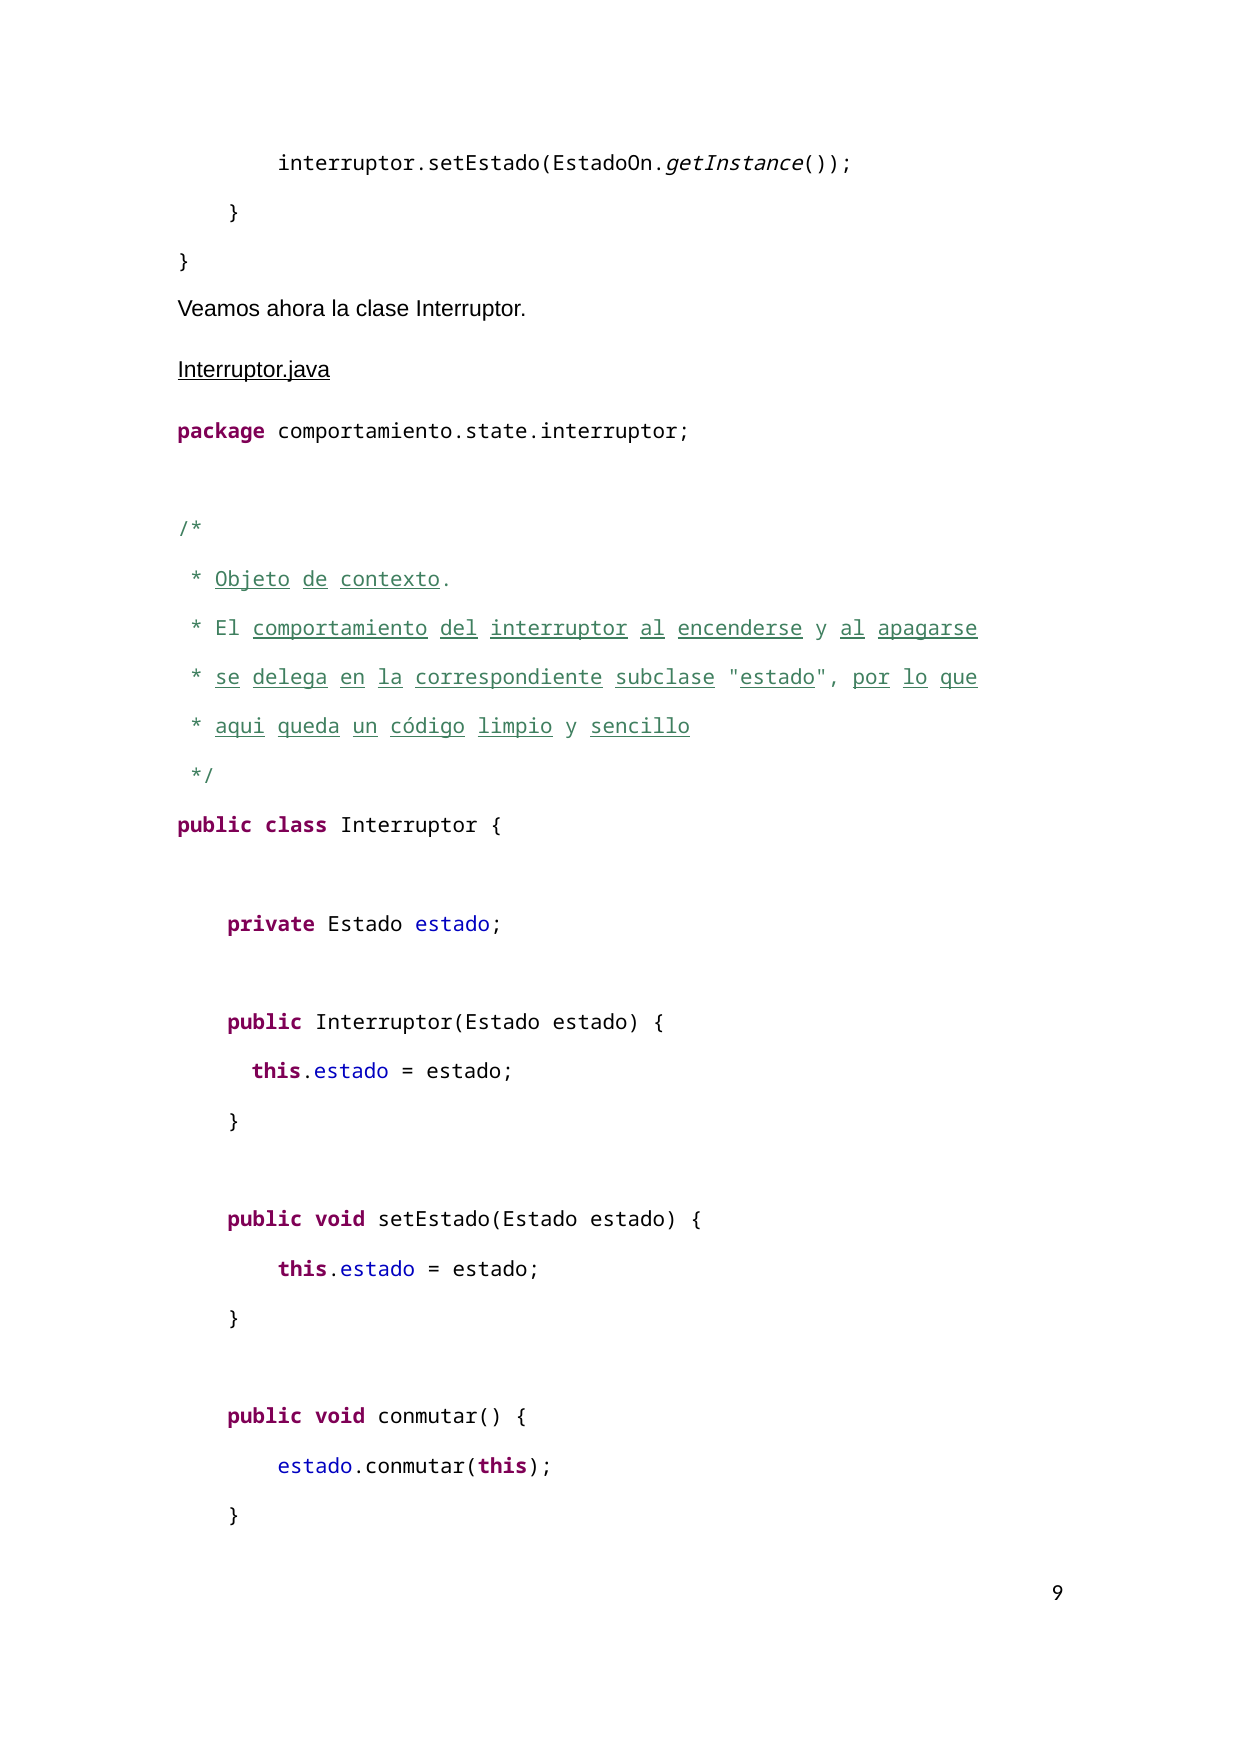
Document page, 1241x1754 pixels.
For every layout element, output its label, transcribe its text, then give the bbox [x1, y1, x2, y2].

text * Objeto de contexto. [177, 564, 1063, 592]
text Interruptor.java [177, 356, 1063, 382]
text public Interruptor(Estado estado) { [177, 1007, 1063, 1036]
text } [177, 1106, 1063, 1134]
text Veamos ahora la clase Interruptor. [177, 295, 1063, 322]
text public void setEstado(Estado estado) { [177, 1204, 1063, 1233]
text */ [177, 761, 1063, 789]
text } [177, 1500, 1063, 1528]
text * aqui queda un código limpio y sencillo [177, 712, 1063, 740]
text this.estado = estado; [177, 1254, 1063, 1282]
text } [177, 197, 1063, 225]
text } [177, 246, 1063, 274]
text * El comportamiento del interruptor al encenderse y al apagarse [177, 613, 1063, 642]
text estado.conmutar(this); [177, 1451, 1063, 1479]
text interruptor.setEstado(EstadoOn.getInstance()); [177, 148, 1063, 176]
text this.estado = estado; [177, 1057, 1063, 1085]
text package comportamiento.state.interruptor; [177, 416, 1063, 444]
text public void conmutar() { [177, 1401, 1063, 1430]
text /* [177, 514, 1063, 543]
text } [177, 1303, 1063, 1331]
text public class Interruptor { [177, 810, 1063, 839]
text private Estado estado; [177, 909, 1063, 937]
text * se delega en la correspondiente subclase "estado", por lo que [177, 662, 1063, 691]
